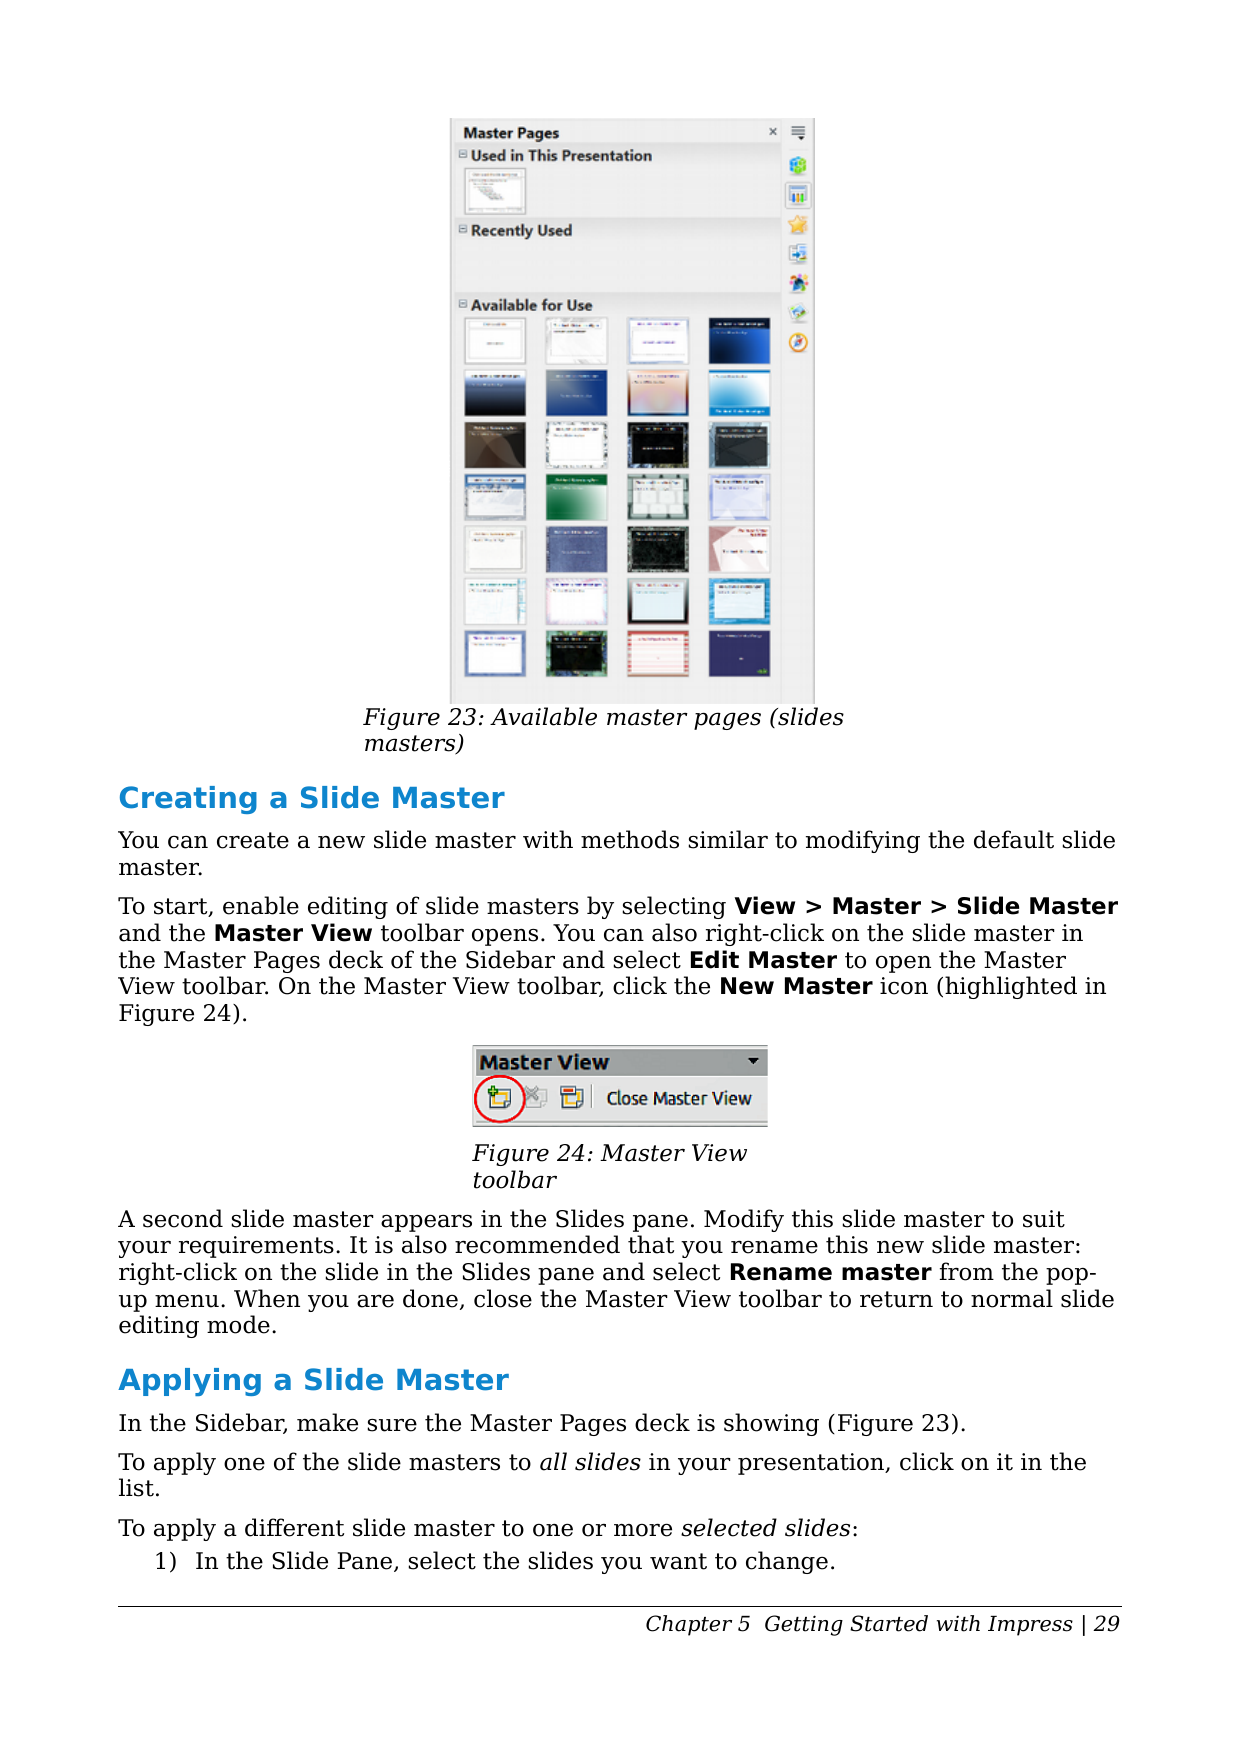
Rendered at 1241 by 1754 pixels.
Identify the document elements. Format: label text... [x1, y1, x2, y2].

list To apply a different slide master to one or more selected slides: [118, 1515, 1122, 1541]
picture [449, 118, 815, 704]
subtitle Applying a Slide Master [118, 1363, 1122, 1397]
text To start, enable editing of slide masters by selecting View > Master > Slide Master and the Master View toolbar opens. You can also right-click on the slide master in the Master Pages deck of the Sidebar and select Edit Master to open the Master View toolbar. On the Master View toolbar, click the New Master icon (highlighted in Figure 24). [118, 893, 1122, 1027]
text Figure 23: Available master pages (slides masters) [363, 118, 901, 757]
text You can create a new slide master with methods similar to modifying the default slide master. [118, 828, 1122, 881]
text Figure 24: Master View toolbar [472, 1140, 768, 1193]
text To apply one of the slide masters to all slides in your presentation, click on it in the list. [118, 1449, 1122, 1502]
subtitle Creating a Slide Master [118, 781, 1122, 815]
text In the Sidebar, make sure the Master Pages deck is showing (Figure 23). [118, 1410, 1122, 1436]
text A second slide master appears in the Slides pane. Modify this slide master to suit your requirements. It is also recommended that you rename this new slide master: right-click on the slide in the Slides pane and select Rename master from the pop-up menu. When you are done, close the Master View toolbar to return to normal slide editing mode. [118, 1206, 1122, 1339]
list In the Slide Pane, select the slides you want to change. [177, 1548, 1122, 1574]
picture [472, 1045, 768, 1128]
